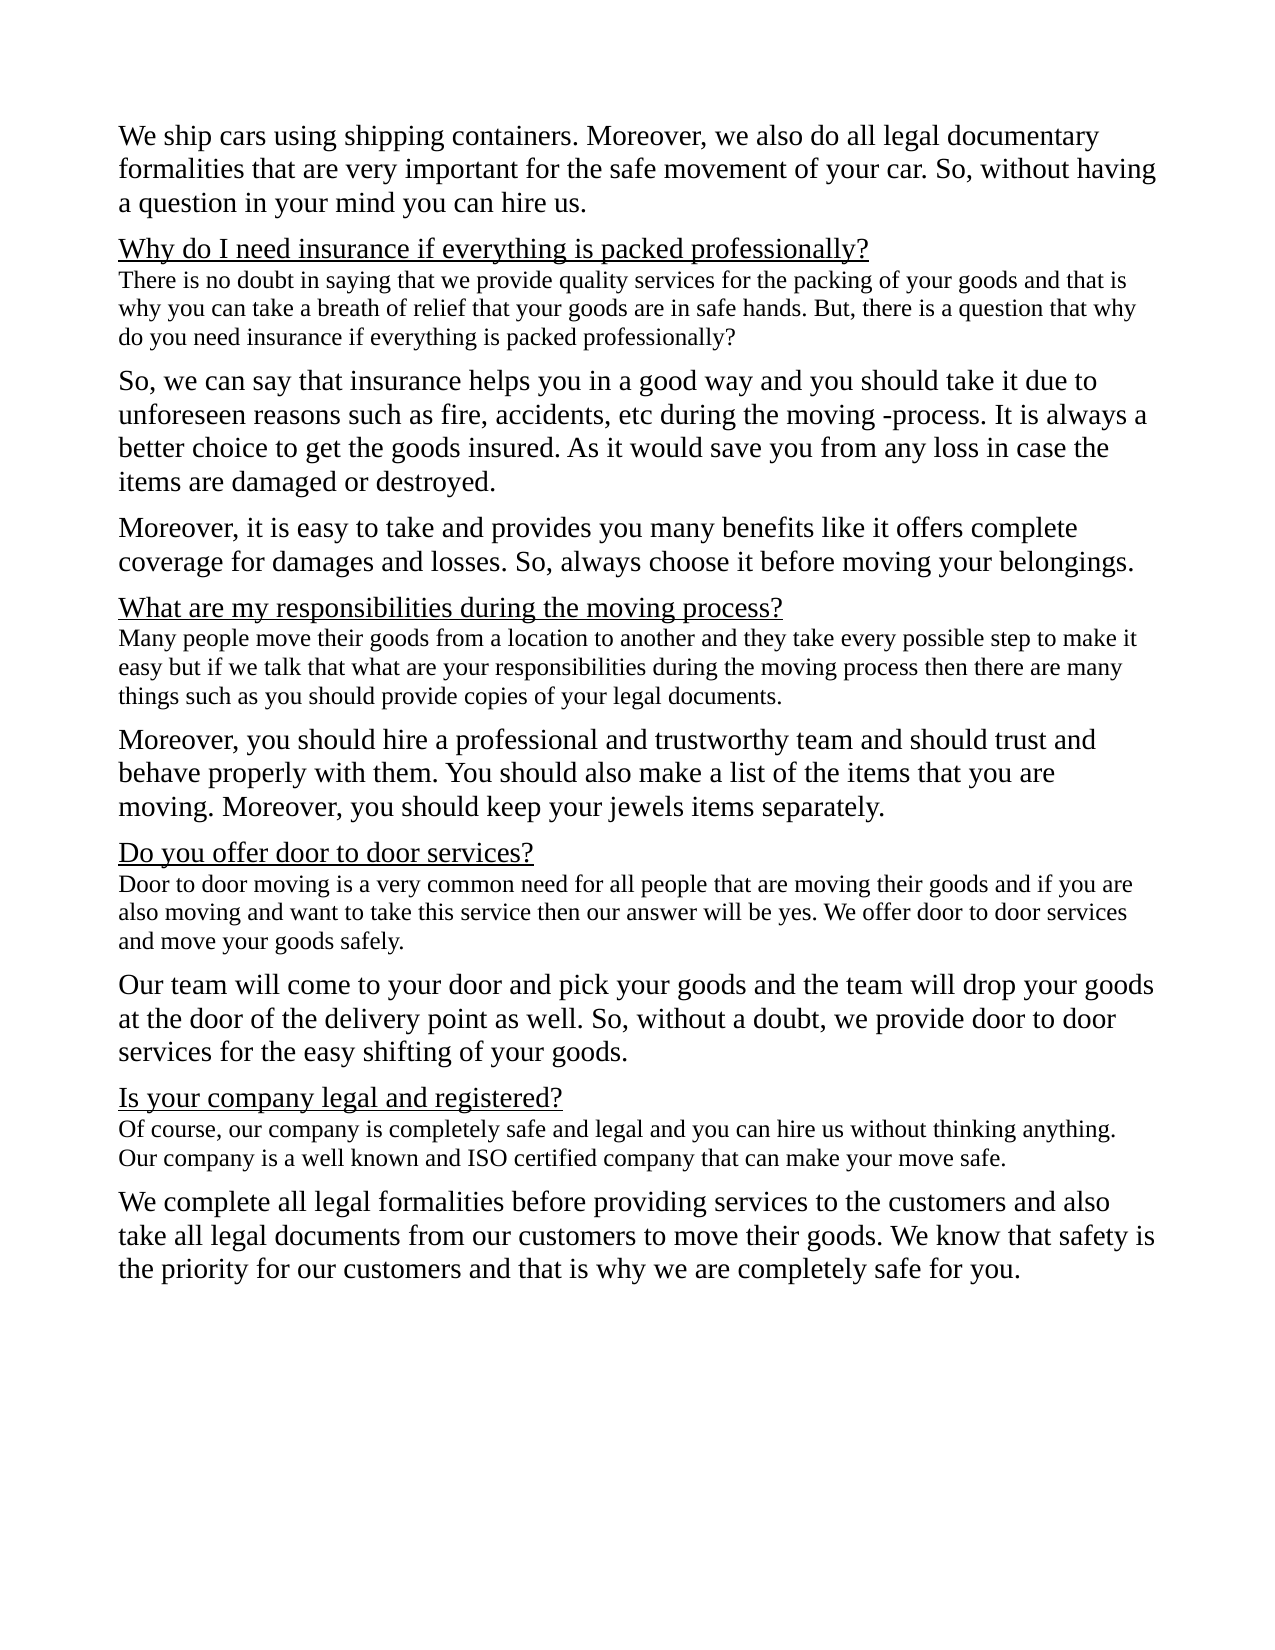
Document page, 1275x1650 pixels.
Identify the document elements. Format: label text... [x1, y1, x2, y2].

text Many people move their goods from a location to another and they take every possible step to make it easy but if we talk that what are your responsibilities during the moving process then there are many things such as you should provide copies of your legal documents. [118, 623, 1157, 709]
text Of course, our company is completely safe and legal and you can hire us without thinking anything. Our company is a well known and ISO certified company that can make your move safe. [118, 1114, 1157, 1172]
text What are my responsibilities during the moving process? [118, 590, 1157, 623]
text We ship cars using shipping containers. Moreover, we also do all legal documentary formalities that are very important for the safe movement of your car. So, without having a question in your mind you can hire us. [118, 118, 1157, 219]
text So, we can say that insurance helps you in a good way and you should take it due to unforeseen reasons such as fire, accidents, etc during the moving -process. It is always a better choice to get the goods insured. As it would save you from any loss in case the items are damaged or destroyed. [118, 363, 1157, 498]
text Moreover, it is easy to take and provides you many benefits like it offers complete coverage for damages and losses. So, always choose it before moving your belongings. [118, 510, 1157, 577]
text Do you offer door to door services? [118, 835, 1157, 869]
text Is your company legal and registered? [118, 1081, 1157, 1114]
text Why do I need insurance if everything is packed professionally? [118, 231, 1157, 265]
text There is no doubt in saying that we provide quality services for the packing of your goods and that is why you can take a breath of relief that your goods are in safe hands. But, there is a question that why do you need insurance if everything is packed professionally? [118, 265, 1157, 351]
text We complete all legal formalities before providing services to the customers and also take all legal documents from our customers to move their goods. We know that safety is the priority for our customers and that is why we are completely safe for you. [118, 1184, 1157, 1285]
text Door to door moving is a very common need for all people that are moving their goods and if you are also moving and want to take this service then our answer will be yes. We offer door to door services and move your goods safely. [118, 869, 1157, 955]
text Our team will come to your door and pick your goods and the team will drop your goods at the door of the delivery point as well. So, without a doubt, we provide door to door services for the easy shifting of your goods. [118, 967, 1157, 1068]
text Moreover, you should hire a professional and trustworthy team and should trust and behave properly with them. You should also make a list of the items that you are moving. Moreover, you should keep your jewels items separately. [118, 722, 1157, 823]
